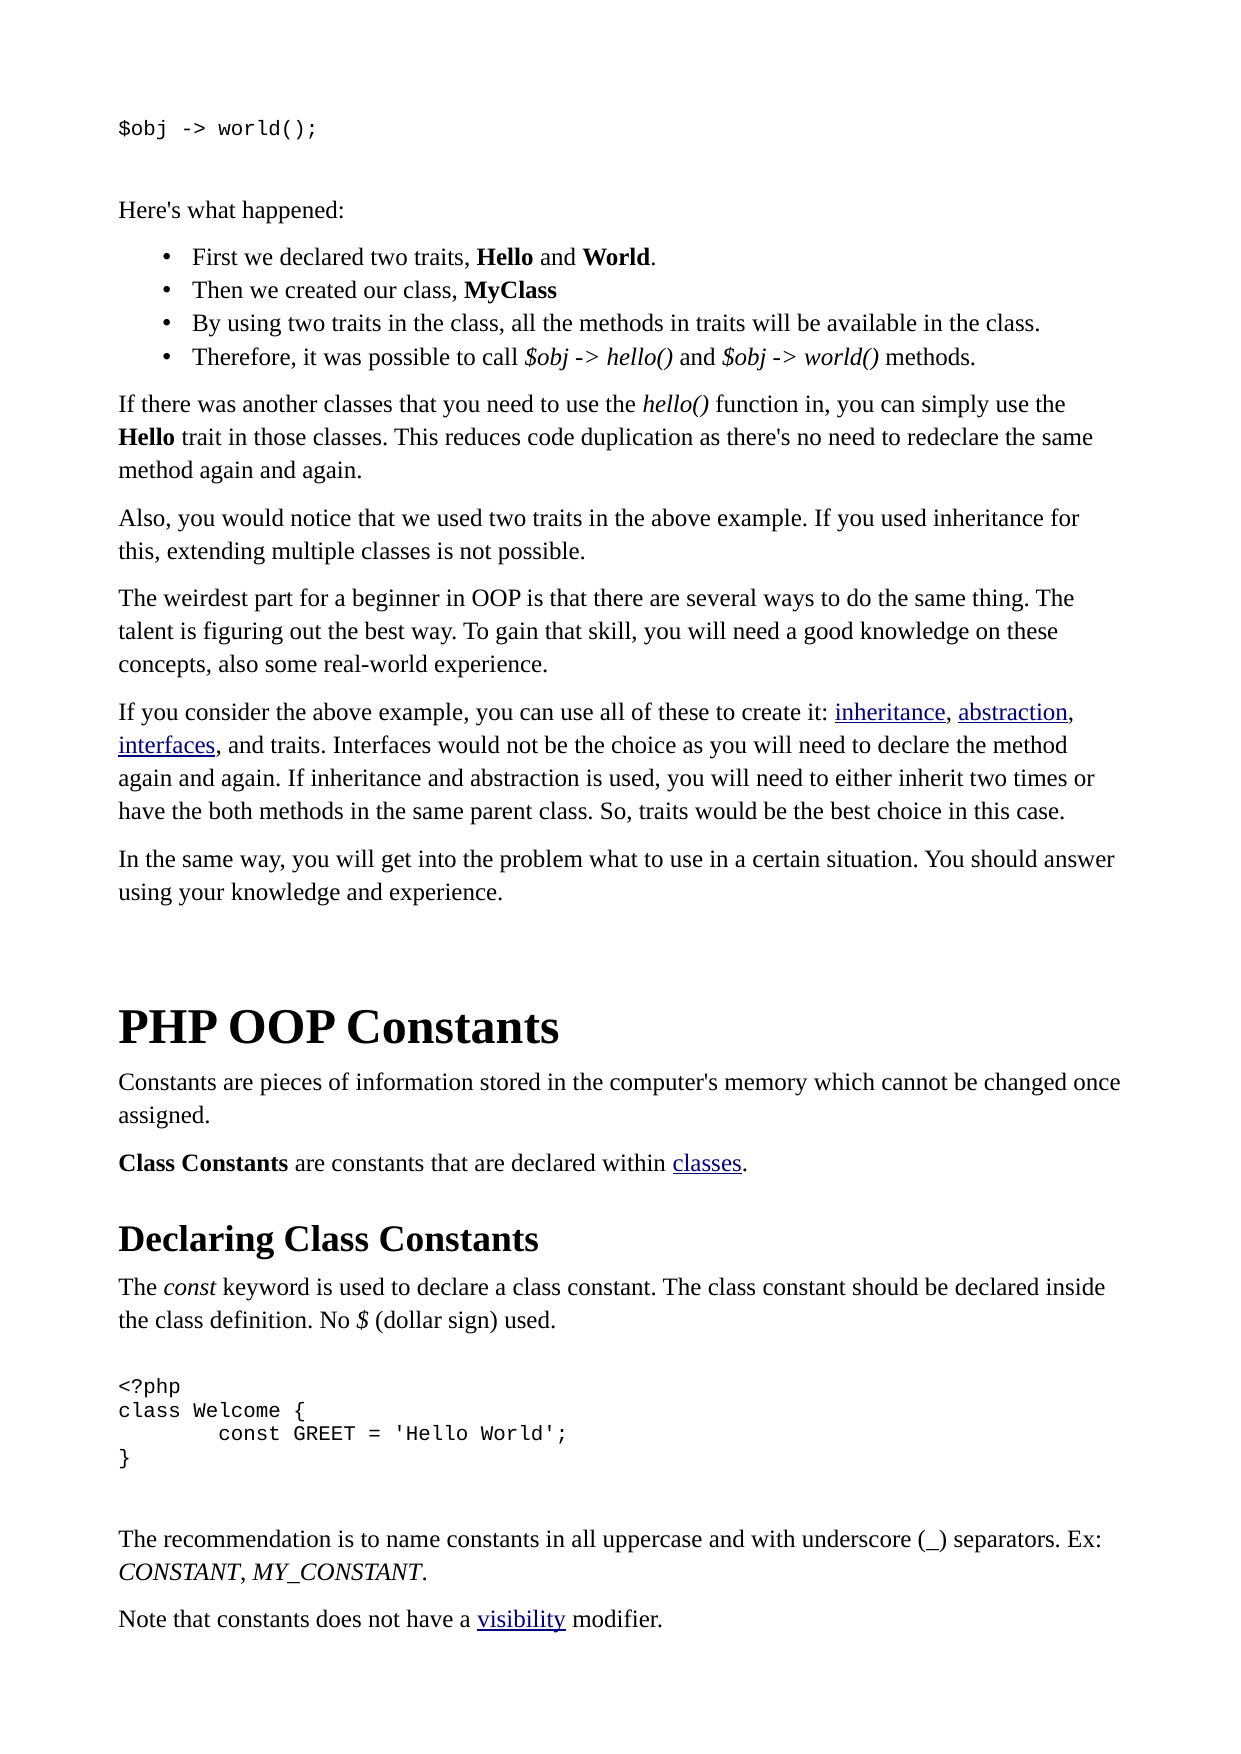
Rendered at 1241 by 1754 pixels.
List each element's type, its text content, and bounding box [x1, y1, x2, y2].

text Also, you would notice that we used two traits in the above example. If you used inheritance for this, extending multiple classes is not possible. [118, 503, 1122, 564]
text Here's what happened: [118, 195, 1122, 224]
list Therefore, it was possible to call $obj -> hello() and $obj -> world() methods. [162, 342, 1122, 370]
text Note that constants does not have a visibility modifier. [118, 1604, 1122, 1633]
list By using two traits in the class, all the methods in traits will be available in the class. [162, 308, 1122, 337]
text The recommendation is to name constants in all uppercase and with underscore (_) separators. Ex: CONSTANT, MY_CONSTANT. [118, 1524, 1122, 1585]
text The weirdest part for a beginner in OOP is that there are several ways to do the same thing. The talent is figuring out the best way. To gain that skill, you will need a good knowledge on these concepts, also some real-world experience. [118, 583, 1122, 678]
text If you consider the above example, you can use all of these to create it: inheritance, abstraction, interfaces, and traits. Interfaces would not be the choice as you will need to declare the method again and again. If inheritance and abstraction is used, you will need to either inherit two times or have the both methods in the same parent class. So, traits would be the best choice in this case. [118, 697, 1122, 825]
text Class Constants are constants that are declared within classes. [118, 1148, 1122, 1176]
subtitle Declaring Class Constants [118, 1216, 1122, 1259]
text If there was another classes that you need to use the hello() function in, you can simply use the Hello trait in those classes. This reduces code duplication as there's no need to redeclare the same method again and again. [118, 389, 1122, 484]
text <?php [118, 1376, 1122, 1399]
text The const keyword is used to declare a class constant. The class constant should be declared inside the class definition. No $ (dollar sign) used. [118, 1272, 1122, 1333]
subtitle PHP OOP Constants [118, 997, 1122, 1054]
text const GREET = 'Hello World'; [118, 1423, 1122, 1447]
list First we declared two traits, Hello and World. [162, 242, 1122, 271]
text In the same way, you will get into the problem what to use in a certain situation. You should answer using your knowledge and experience. [118, 844, 1122, 906]
text class Welcome { [118, 1399, 1122, 1423]
list Then we created our class, MyClass [162, 276, 1122, 304]
text $obj -> world(); [118, 118, 1122, 142]
text } [118, 1447, 1122, 1471]
text Constants are pieces of information stored in the computer's memory which cannot be changed once assigned. [118, 1067, 1122, 1129]
